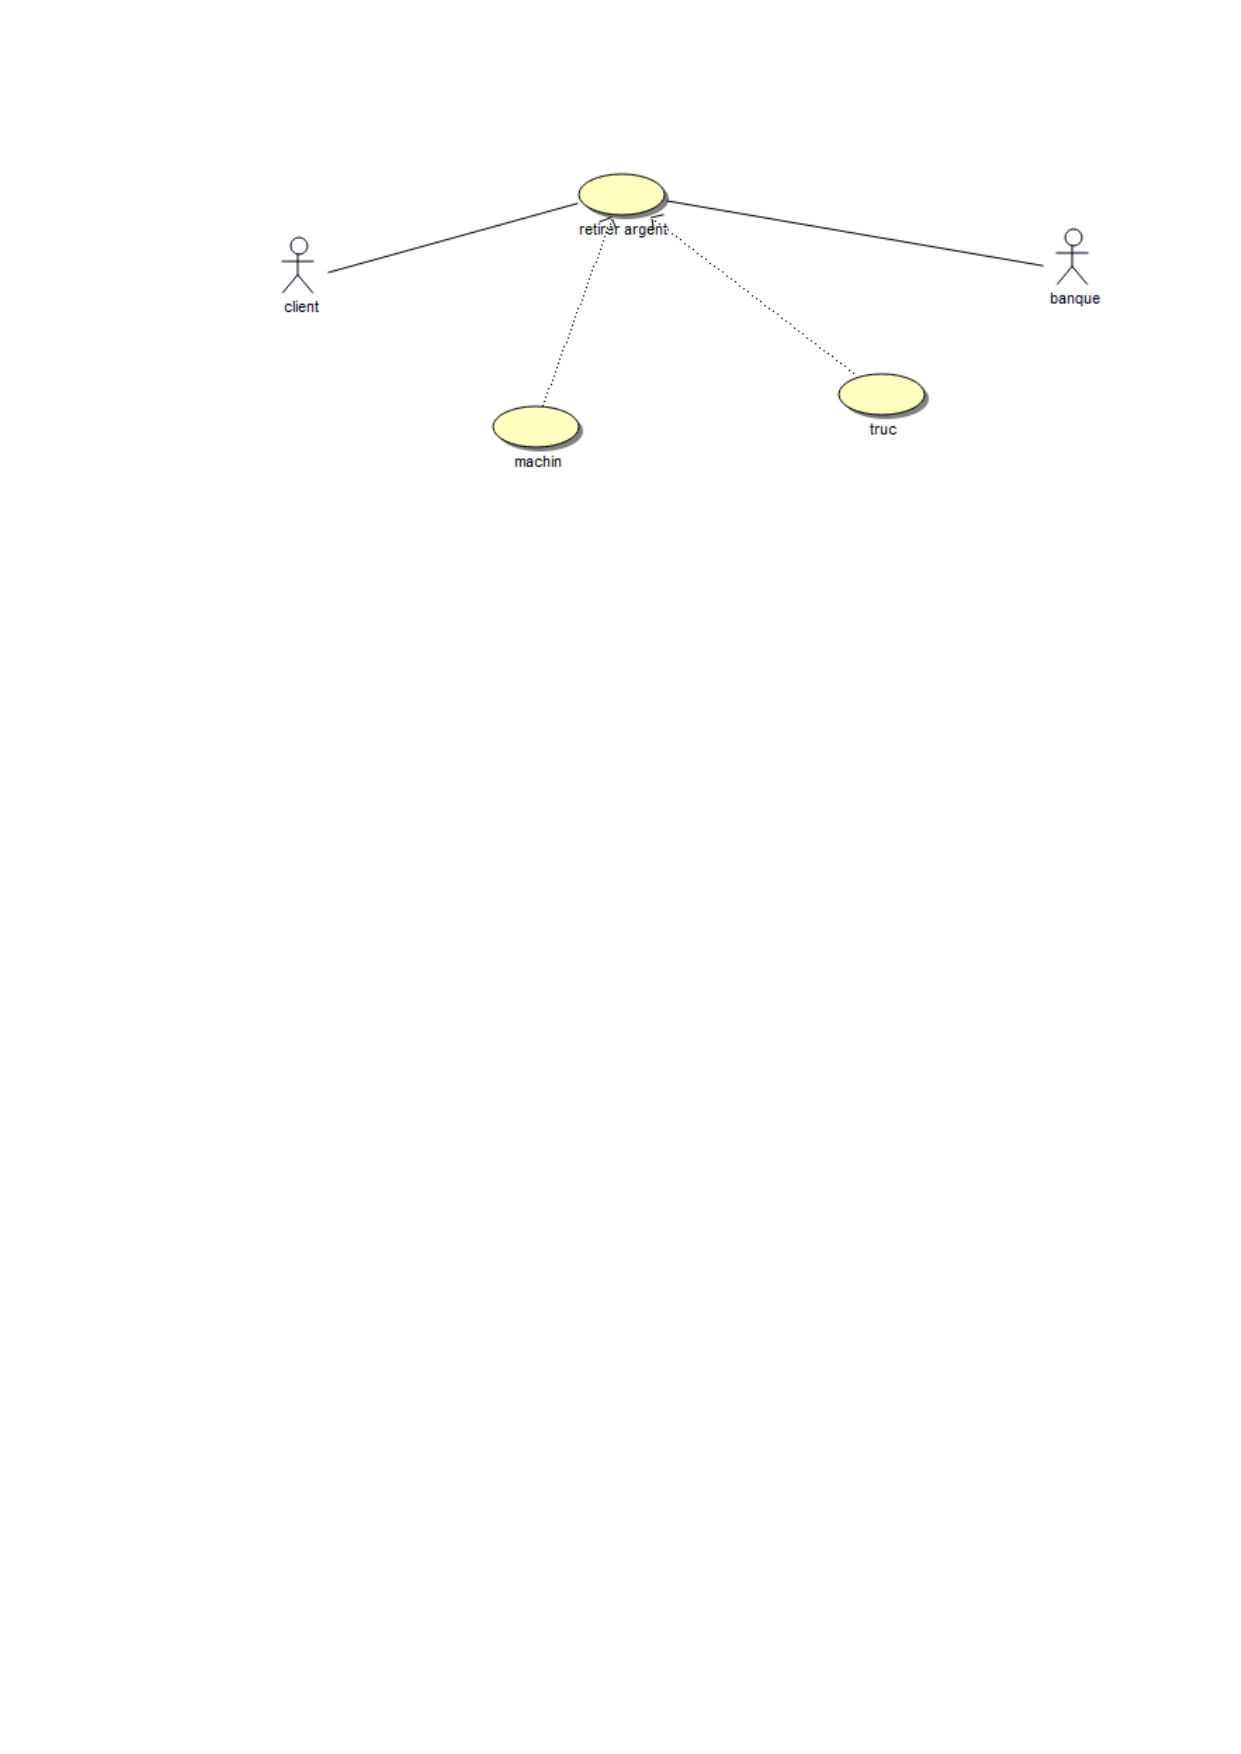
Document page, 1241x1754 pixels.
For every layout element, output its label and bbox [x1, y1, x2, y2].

picture [118, 118, 1123, 484]
